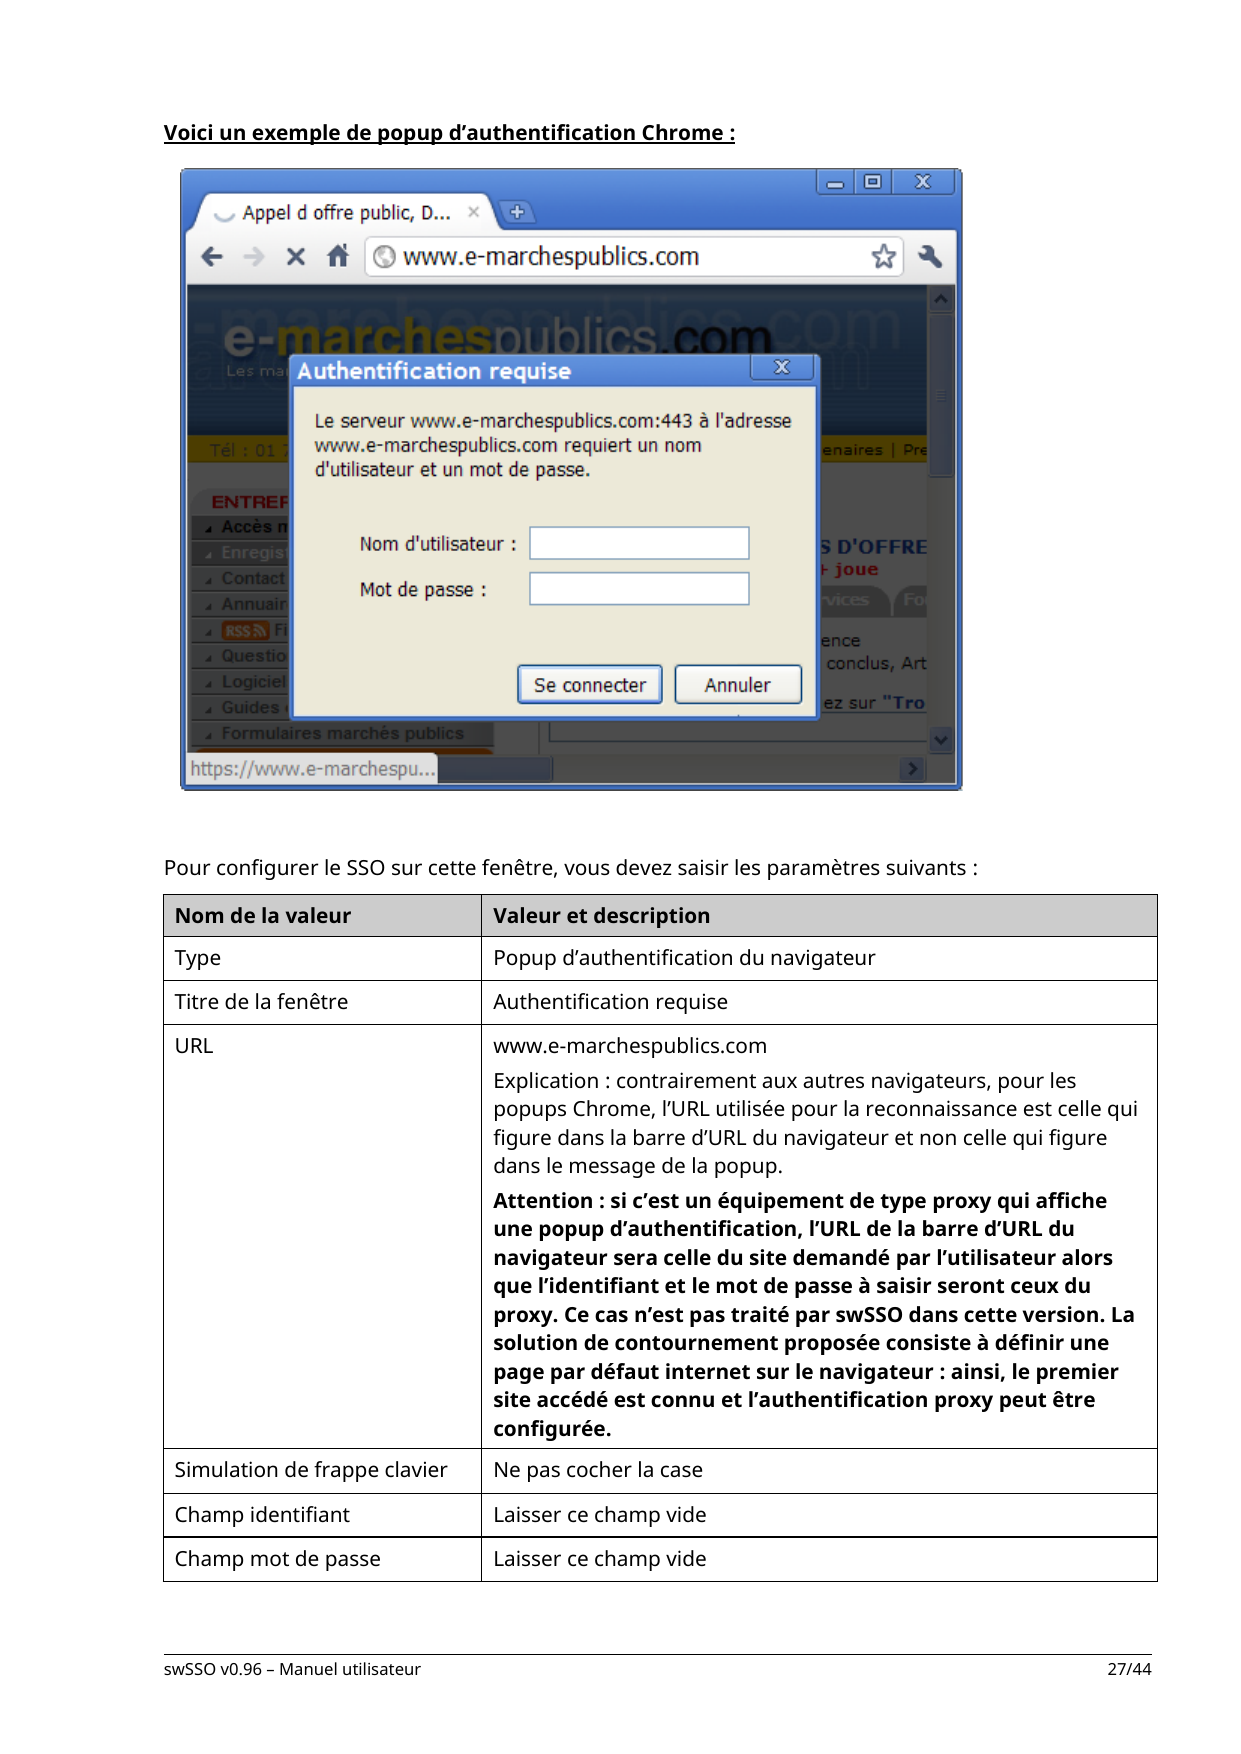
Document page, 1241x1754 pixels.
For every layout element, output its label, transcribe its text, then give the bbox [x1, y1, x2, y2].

text Pour configurer le SSO sur cette fenêtre, vous devez saisir les paramètres suivants : [164, 853, 1152, 882]
table_cell Type [164, 937, 481, 980]
table_cell Ne pas cocher la case [482, 1449, 1157, 1492]
table_cell Authentification requise [482, 981, 1157, 1024]
table_cell Titre de la fenêtre [164, 981, 481, 1024]
picture [180, 168, 963, 791]
table_cell Champ identifiant [164, 1494, 481, 1536]
table_cell Laisser ce champ vide [482, 1538, 1157, 1581]
table_cell Simulation de frappe clavier [164, 1449, 481, 1492]
table_cell Champ mot de passe [164, 1538, 481, 1581]
table_header Nom de la valeur [164, 895, 481, 936]
table_cell www.e-marchespublics.com Explication : contrairement aux autres navigateurs, pour les popups Chrome, l’URL utilisée pour la reconnaissance est celle qui figure dans la barre d’URL du navigateur et non celle qui figure dans le message de la popup. Attention : si c’est un équipement de type proxy qui affiche une popup d’authentification, l’URL de la barre d’URL du navigateur sera celle du site demandé par l’utilisateur alors que l’identifiant et le mot de passe à saisir seront ceux du proxy. Ce cas n’est pas traité par swSSO dans cette version. La solution de contournement proposée consiste à définir une page par défaut internet sur le navigateur : ainsi, le premier site accédé est connu et l’authentification proxy peut être configurée. [482, 1025, 1157, 1448]
text Voici un exemple de popup d’authentification Chrome : [164, 118, 1152, 147]
table_cell Popup d’authentification du navigateur [482, 937, 1157, 980]
table_cell Laisser ce champ vide [482, 1494, 1157, 1536]
table_header Valeur et description [482, 895, 1157, 936]
table_cell URL [164, 1025, 481, 1448]
